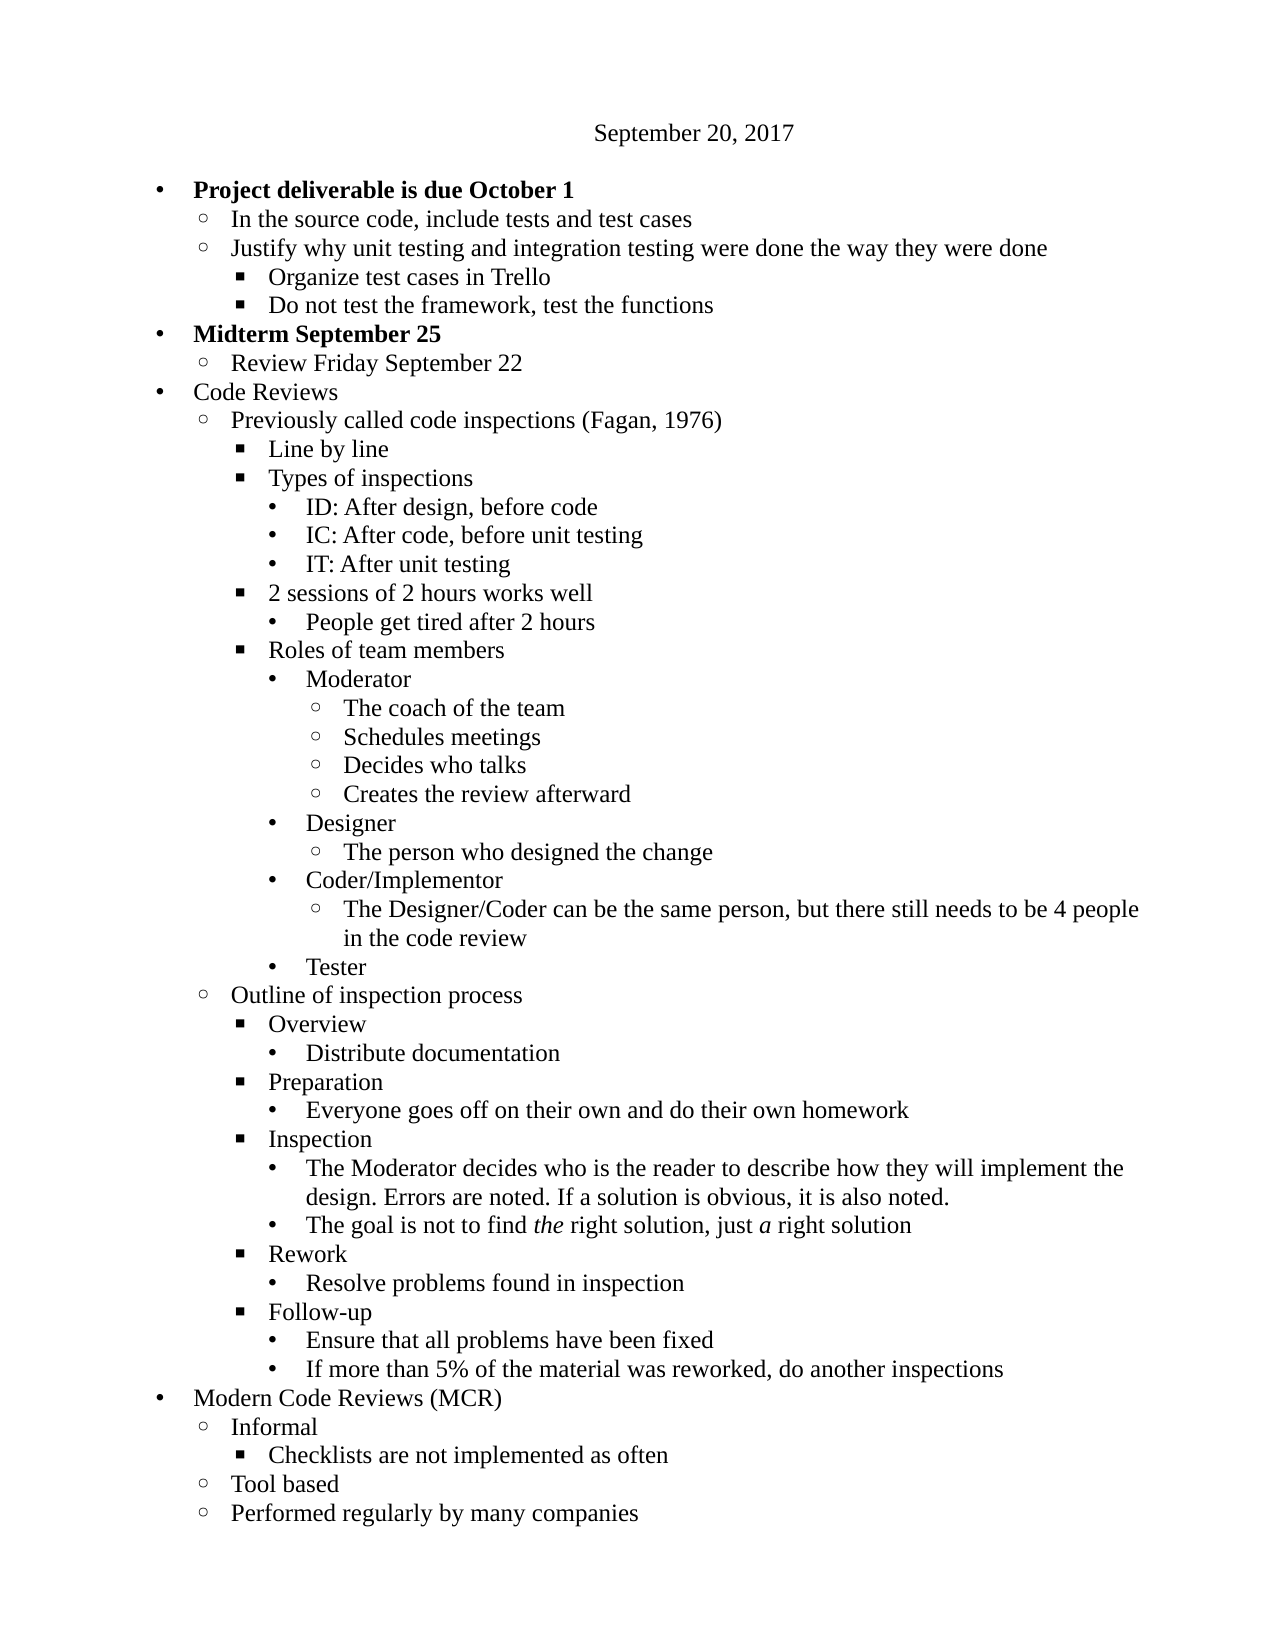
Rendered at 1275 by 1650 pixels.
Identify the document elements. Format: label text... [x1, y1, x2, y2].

list Moderator [268, 664, 1157, 693]
list Creates the review afterward [306, 779, 1157, 808]
list Midterm September 25 [156, 319, 1157, 348]
list Code Reviews [156, 377, 1157, 406]
list Line by line [231, 434, 1157, 463]
list Everyone goes off on their own and do their own homework [268, 1096, 1157, 1124]
list September 20, 2017 [193, 118, 1157, 147]
list Coder/Implementor [268, 866, 1157, 894]
list Tester [268, 952, 1157, 981]
list Roles of team members [231, 636, 1157, 664]
list Designer [268, 808, 1157, 837]
list Performed regularly by many companies [193, 1498, 1157, 1527]
list 2 sessions of 2 hours works well [231, 578, 1157, 607]
list Decides who talks [306, 751, 1157, 779]
list People get tired after 2 hours [268, 607, 1157, 636]
list Do not test the framework, test the functions [231, 291, 1157, 319]
list ID: After design, before code [268, 492, 1157, 521]
list The Designer/Coder can be the same person, but there still needs to be 4 people in the code review [306, 894, 1157, 952]
list Overview [231, 1009, 1157, 1038]
list Rework [231, 1239, 1157, 1268]
list Review Friday September 22 [193, 348, 1157, 377]
list Tool based [193, 1469, 1157, 1498]
list The goal is not to find the right solution, just a right solution [268, 1211, 1157, 1239]
list Organize test cases in Trello [231, 262, 1157, 291]
list The person who designed the change [306, 837, 1157, 866]
list IC: After code, before unit testing [268, 521, 1157, 549]
list Project deliverable is due October 1 [156, 176, 1157, 204]
list Checklists are not implemented as often [231, 1441, 1157, 1469]
list Resolve problems found in inspection [268, 1268, 1157, 1297]
list The coach of the team [306, 693, 1157, 722]
list Modern Code Reviews (MCR) [156, 1383, 1157, 1412]
list Types of inspections [231, 463, 1157, 492]
list Follow-up [231, 1297, 1157, 1326]
list Outline of inspection process [193, 981, 1157, 1009]
list Informal [193, 1412, 1157, 1441]
list IT: After unit testing [268, 549, 1157, 578]
list The Moderator decides who is the reader to describe how they will implement the design. Errors are noted. If a solution is obvious, it is also noted. [268, 1153, 1157, 1211]
list Inspection [231, 1124, 1157, 1153]
list Previously called code inspections (Fagan, 1976) [193, 406, 1157, 434]
list Ensure that all problems have been fixed [268, 1326, 1157, 1354]
list Justify why unit testing and integration testing were done the way they were done [193, 233, 1157, 262]
list Distribute documentation [268, 1038, 1157, 1067]
list If more than 5% of the material was reworked, do another inspections [268, 1354, 1157, 1383]
list Schedules meetings [306, 722, 1157, 751]
list In the source code, include tests and test cases [193, 204, 1157, 233]
list Preparation [231, 1067, 1157, 1096]
